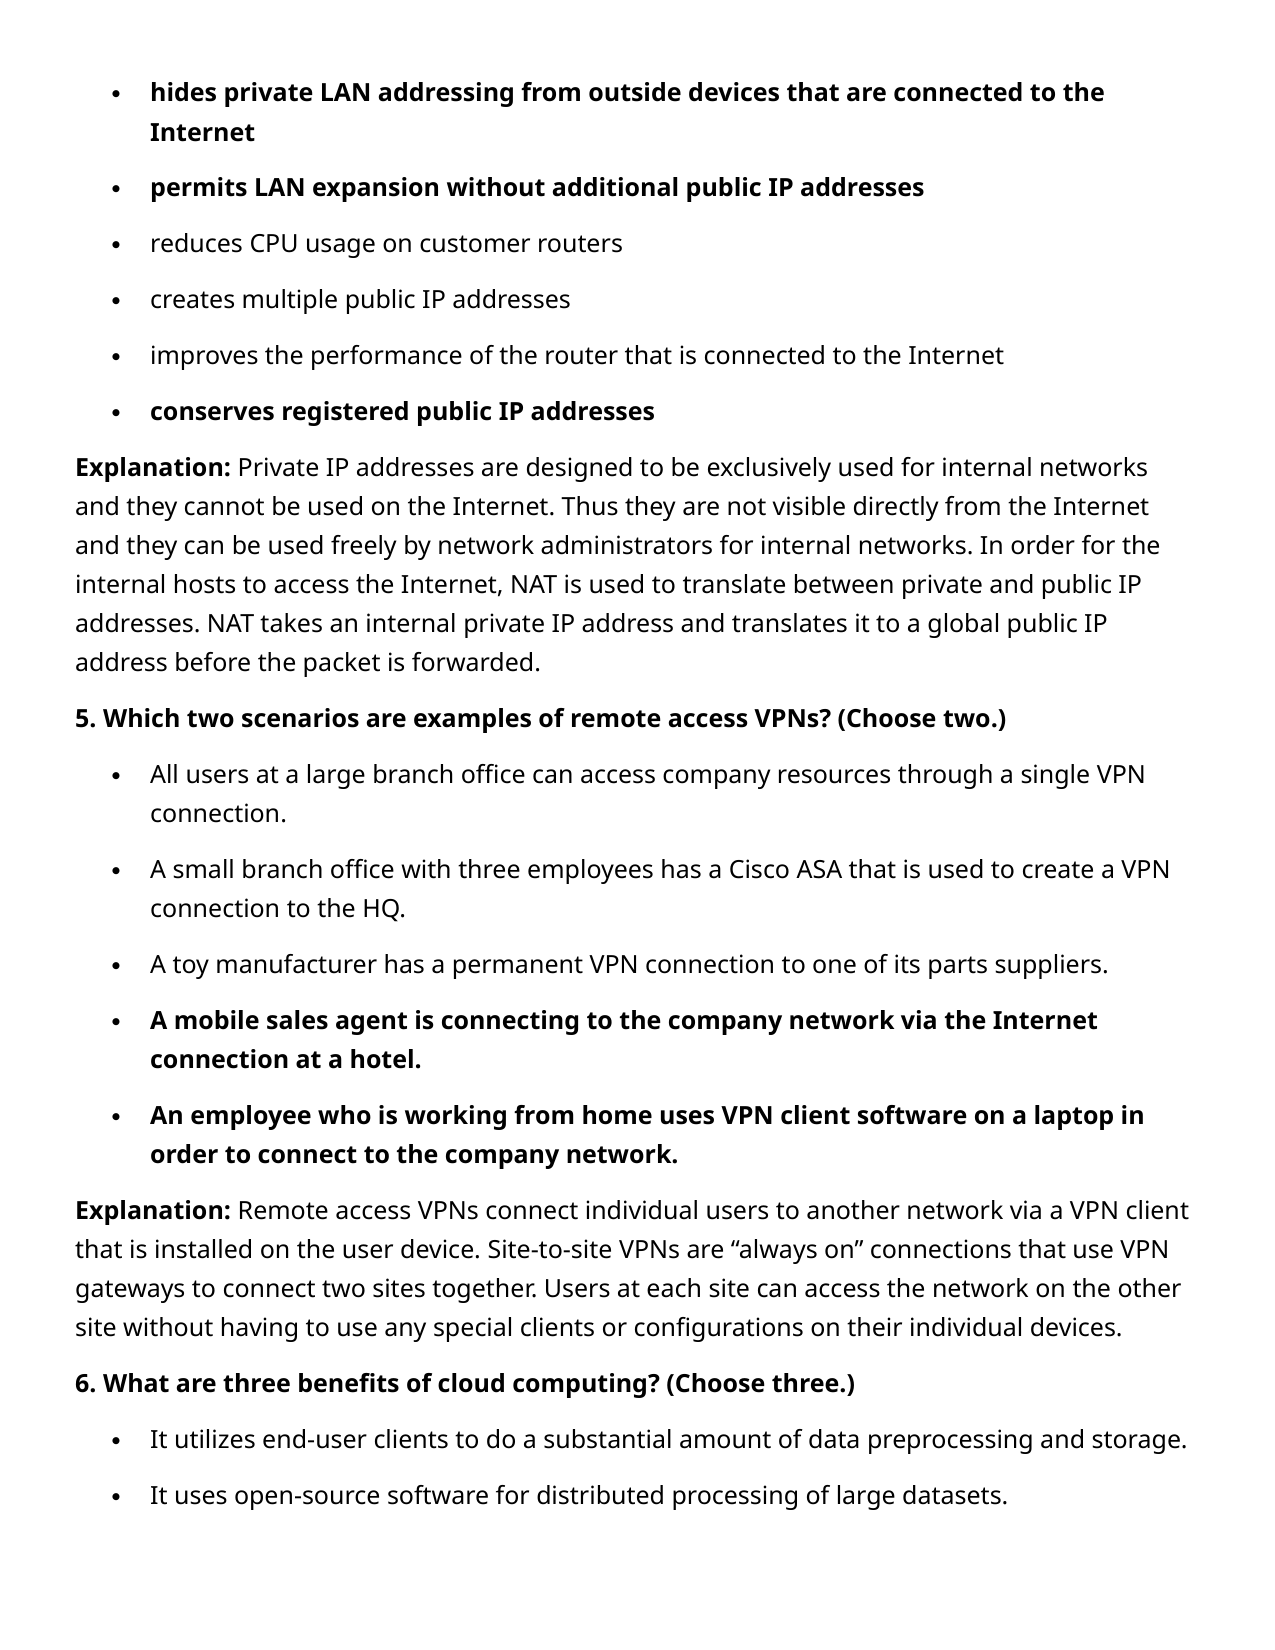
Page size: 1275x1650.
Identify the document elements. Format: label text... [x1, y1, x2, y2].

text Explanation: Remote access VPNs connect individual users to another network via a VPN client that is installed on the user device. Site-to-site VPNs are “always on” connections that use VPN gateways to connect two sites together. Users at each site can access the network on the other site without having to use any special clients or configurations on their individual devices. [75, 1192, 1200, 1344]
list improves the performance of the router that is connected to the Internet [112, 337, 1200, 372]
list conserves registered public IP addresses [112, 393, 1200, 427]
text Explanation: Private IP addresses are designed to be exclusively used for internal networks and they cannot be used on the Internet. Thus they are not visible directly from the Internet and they can be used freely by network administrators for internal networks. In order for the internal hosts to access the Internet, NAT is used to translate between private and public IP addresses. NAT takes an internal private IP address and translates it to a global public IP address before the packet is forwarded. [75, 449, 1200, 679]
list All users at a large branch office can access company resources through a single VPN connection. [112, 757, 1200, 830]
list An employee who is working from home uses VPN client software on a laptop in order to connect to the company network. [112, 1097, 1200, 1171]
list A mobile sales agent is connecting to the company network via the Internet connection at a hotel. [112, 1002, 1200, 1076]
text 6. What are three benefits of cloud computing? (Choose three.) [75, 1366, 1200, 1400]
list It utilizes end-user clients to do a substantial amount of data preprocessing and storage. [112, 1422, 1200, 1456]
list permits LAN expansion without additional public IP addresses [112, 170, 1200, 204]
list reduces CPU usage on customer routers [112, 226, 1200, 260]
list hides private LAN addressing from outside devices that are connected to the Internet [112, 75, 1200, 148]
text 5. Which two scenarios are examples of remote access VPNs? (Choose two.) [75, 701, 1200, 735]
list A toy manufacturer has a permanent VPN connection to one of its parts suppliers. [112, 947, 1200, 981]
list A small branch office with three employees has a Cisco ASA that is used to create a VPN connection to the HQ. [112, 852, 1200, 925]
list creates multiple public IP addresses [112, 282, 1200, 316]
list It uses open-source software for distributed processing of large datasets. [112, 1477, 1200, 1512]
